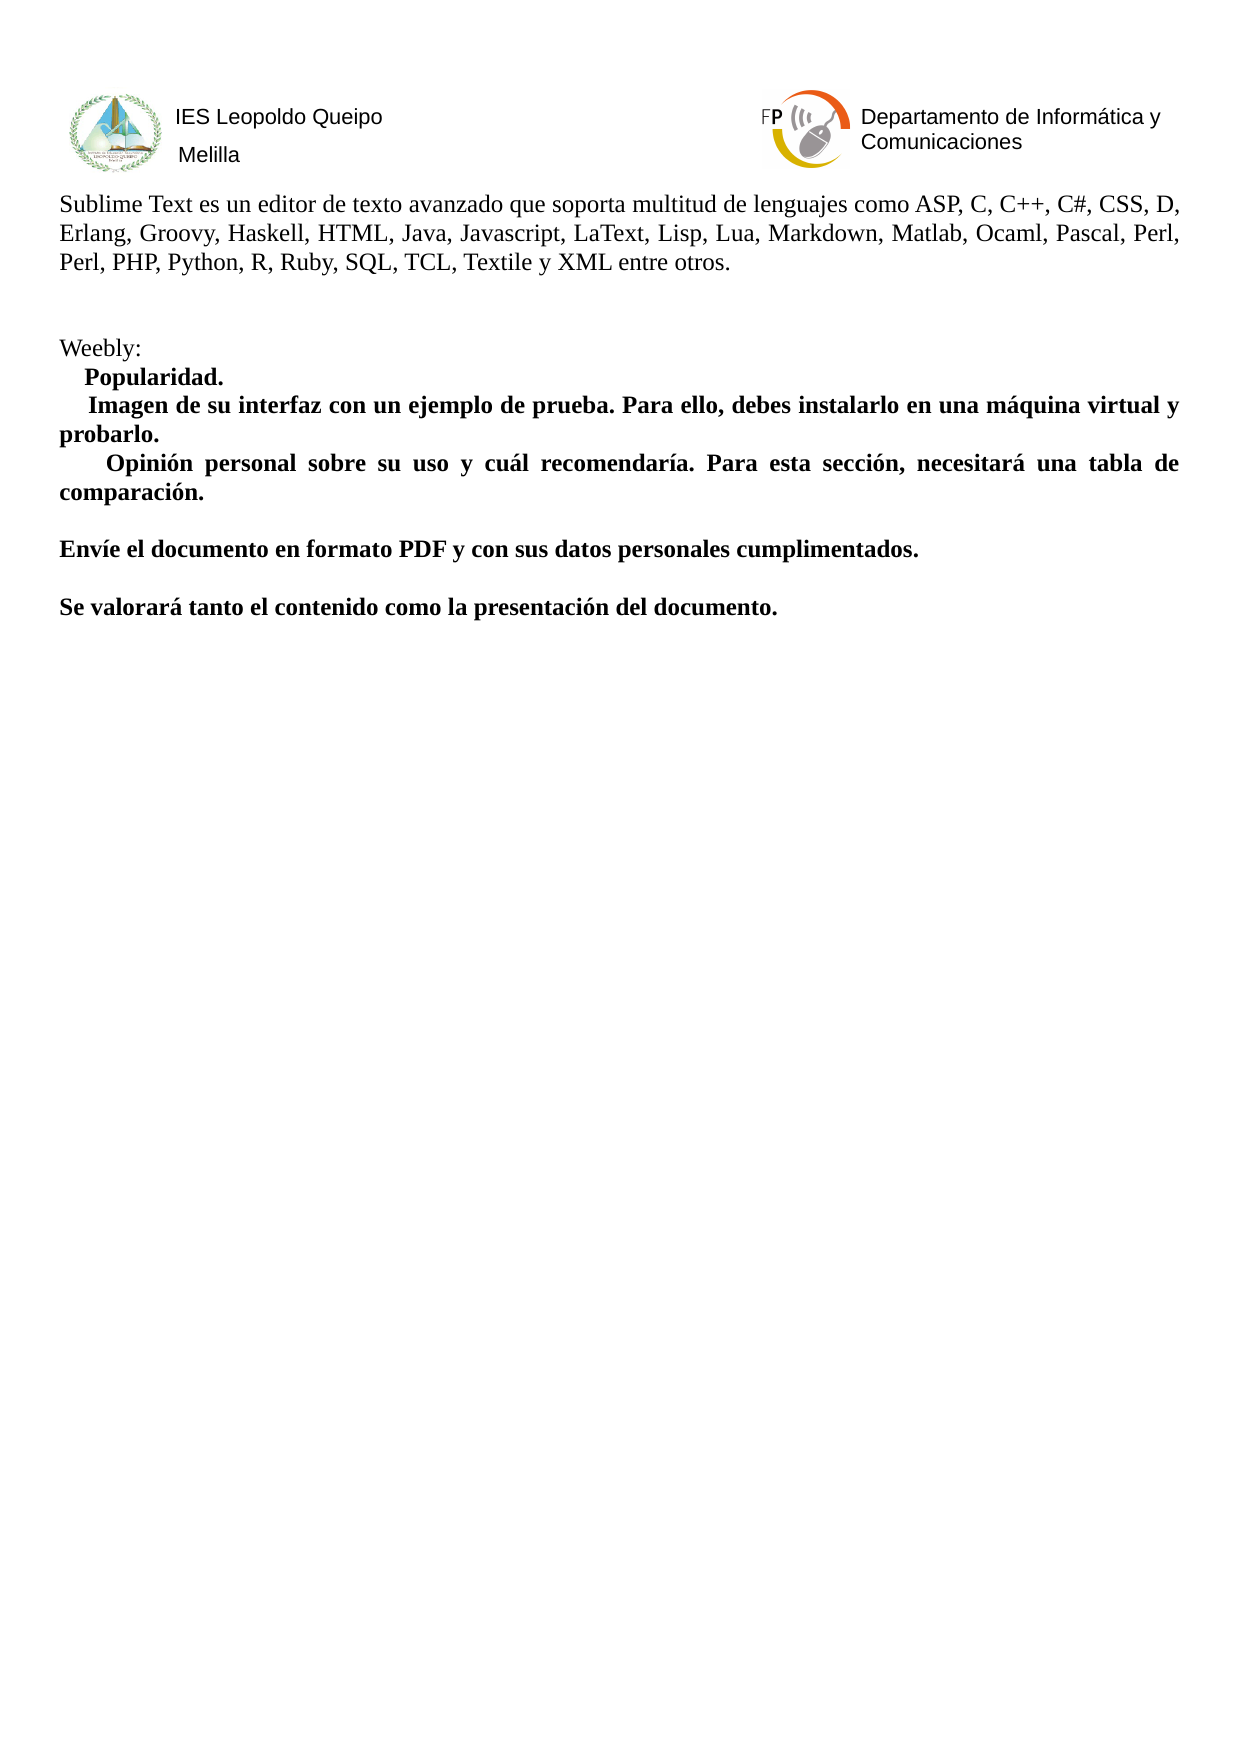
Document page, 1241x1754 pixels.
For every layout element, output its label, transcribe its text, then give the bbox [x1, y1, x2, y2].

picture [761, 89, 851, 169]
text Imagen de su interfaz con un ejemplo de prueba. Para ello, debes instalarlo en una máquina virtual y probarlo. [59, 390, 1181, 448]
text Sublime Text es un editor de texto avanzado que soporta multitud de lenguajes como ASP, C, C++, C#, CSS, D, Erlang, Groovy, Haskell, HTML, Java, Javascript, LaText, Lisp, Lua, Markdown, Matlab, Ocaml, Pascal, Perl, Perl, PHP, Python, R, Ruby, SQL, TCL, Textile y XML entre otros. [59, 189, 1181, 275]
text Popularidad. [59, 362, 1181, 390]
text Weebly: [59, 333, 1181, 362]
text Envíe el documento en formato PDF y con sus datos personales cumplimentados. [59, 534, 1181, 563]
text Opinión personal sobre su uso y cuál recomendaría. Para esta sección, necesitará una tabla de comparación. [59, 448, 1181, 505]
text Se valorará tanto el contenido como la presentación del documento. [59, 592, 1181, 620]
